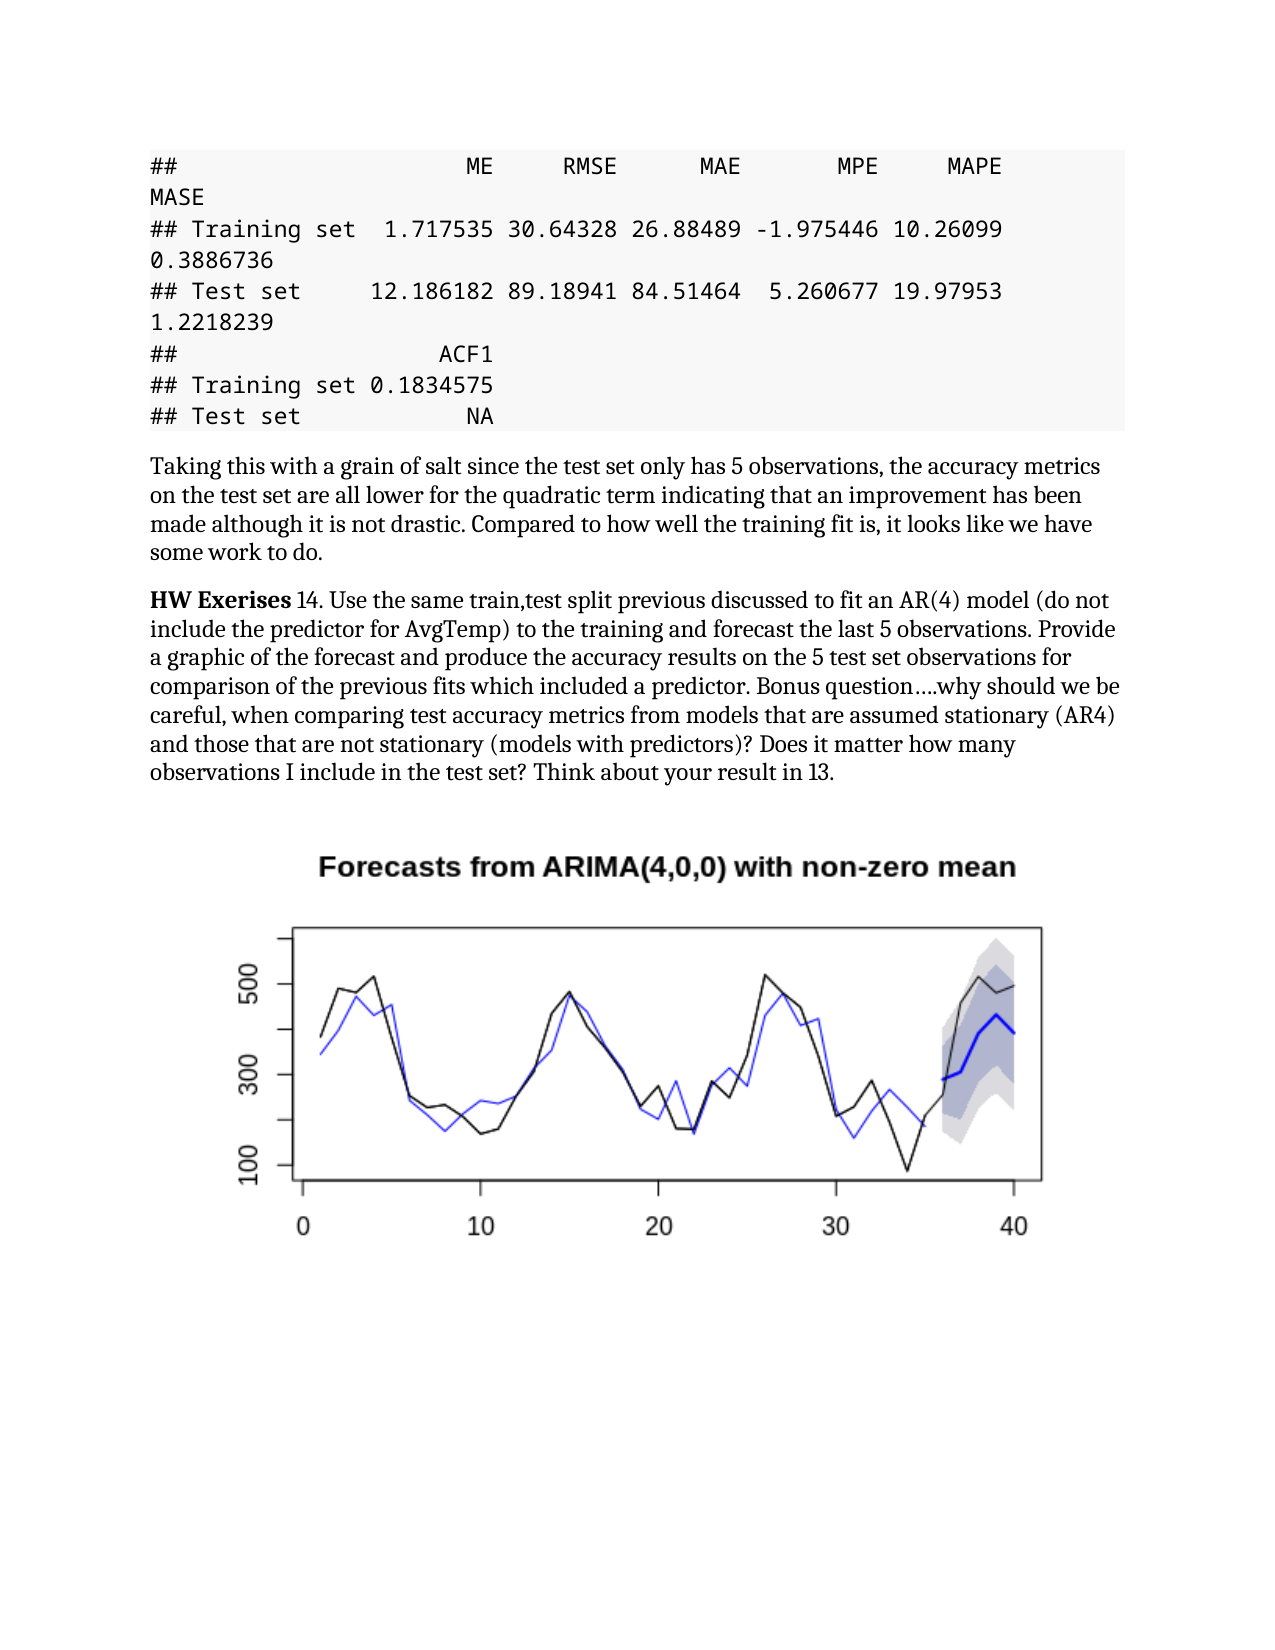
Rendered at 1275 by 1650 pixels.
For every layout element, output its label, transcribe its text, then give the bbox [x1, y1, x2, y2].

text HW Exerises 14. Use the same train,test split previous discussed to fit an AR(4) model (do not include the predictor for AvgTemp) to the training and forecast the last 5 observations. Provide a graphic of the forecast and produce the accuracy results on the 5 test set observations for comparison of the previous fits which included a predictor. Bonus question….why should we be careful, when comparing test accuracy metrics from models that are assumed stationary (AR4) and those that are not stationary (models with predictors)? Does it matter how many observations I include in the test set? Think about your result in 13. [150, 586, 1125, 787]
text ## ME RMSE MAE MPE MAPE MASE ## Training set 1.717535 30.64328 26.88489 -1.975446 10.26099 0.3886736 ## Test set 12.186182 89.18941 84.51464 5.260677 19.97953 1.2218239 ## ACF1 ## Training set 0.1834575 ## Test set NA [150, 150, 1125, 431]
picture [170, 806, 1105, 1334]
text Taking this with a grain of salt since the test set only has 5 observations, the accuracy metrics on the test set are all lower for the quadratic term indicating that an improvement has been made although it is not drastic. Compared to how well the training fit is, it looks like we have some work to do. [150, 452, 1125, 567]
